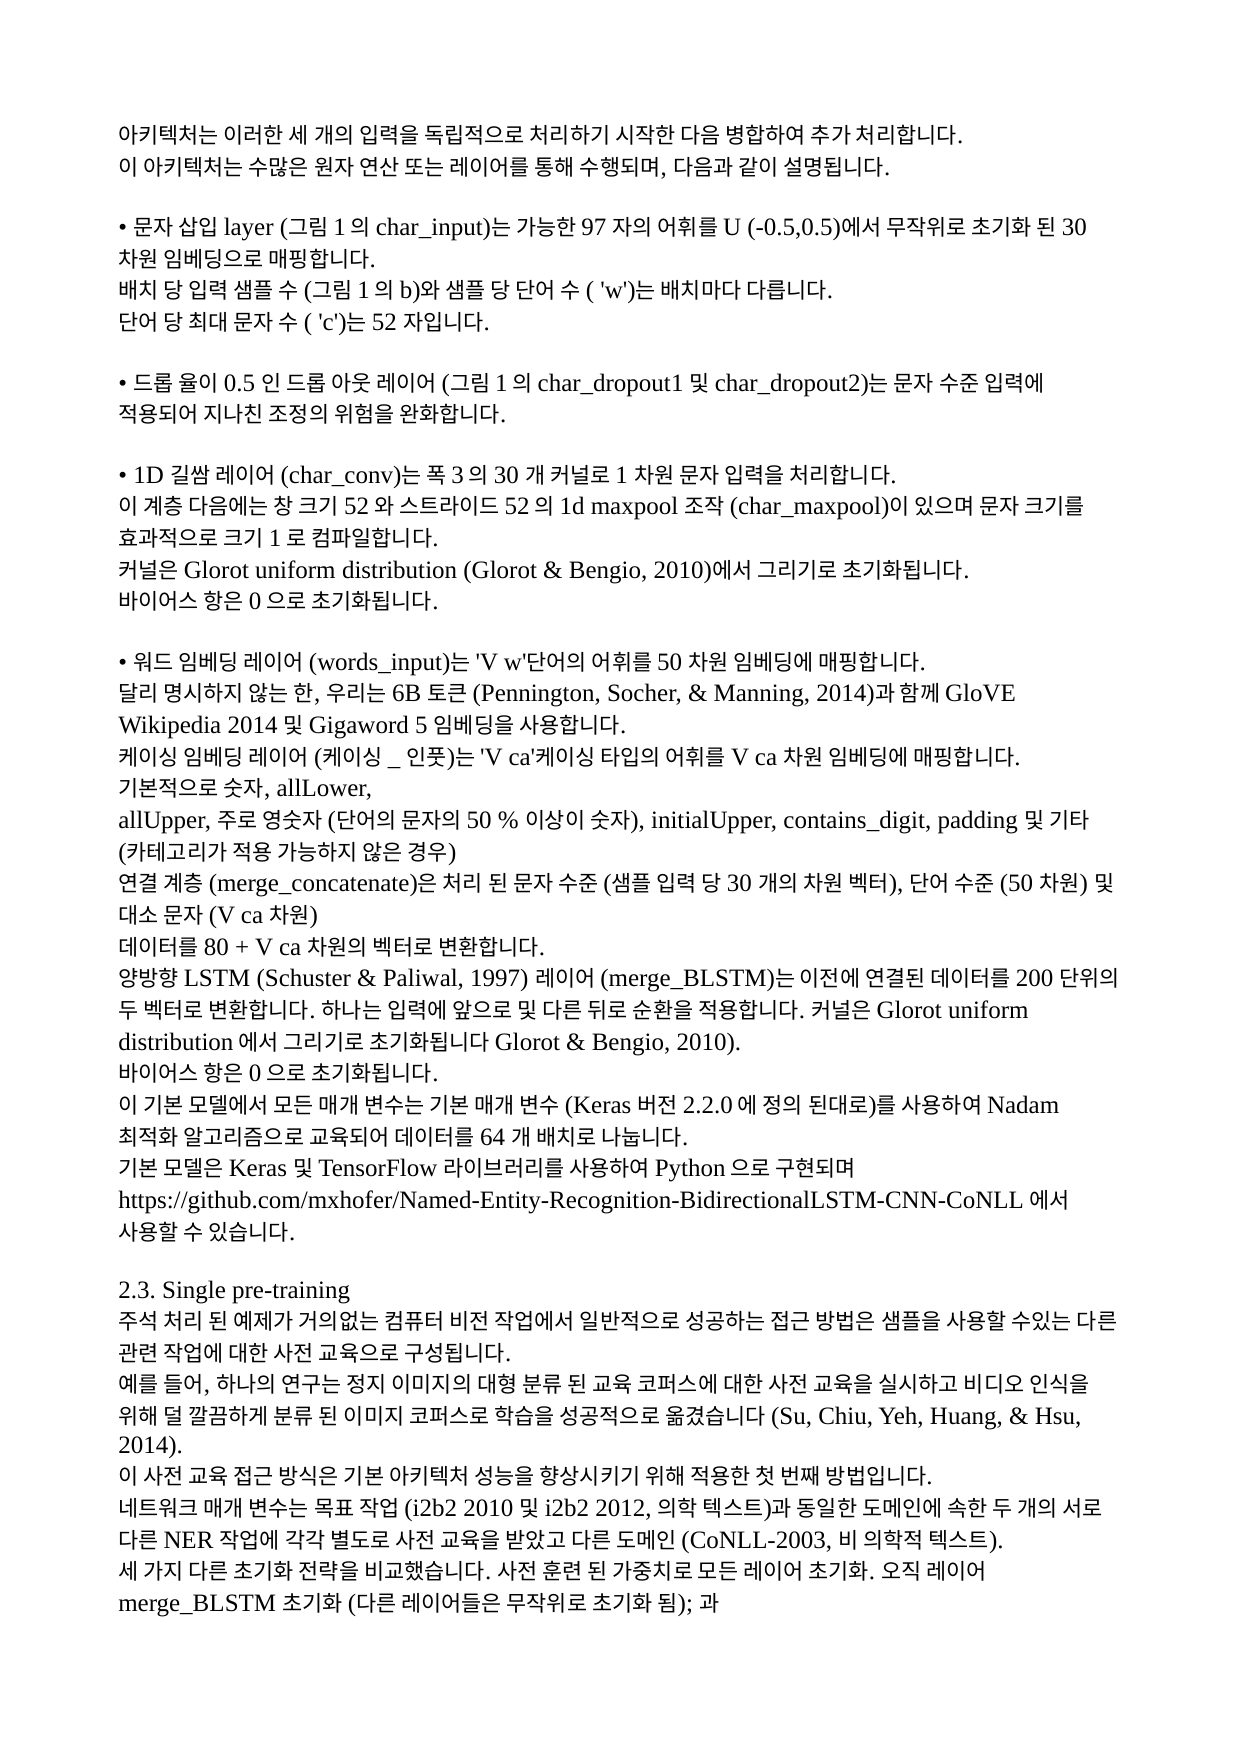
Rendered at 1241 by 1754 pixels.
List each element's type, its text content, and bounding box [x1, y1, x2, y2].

text • 1D 길쌈 레이어 (char_conv)는 폭 3의 30 개 커널로 1 차원 문자 입력을 처리합니다. 이 계층 다음에는 창 크기 52와 스트라이드 52의 1d maxpool 조작 (char_maxpool)이 있으며 문자 크기를 효과적으로 크기 1로 컴파일합니다. 커널은 Glorot uniform distribution (Glorot & Bengio, 2010)에서 그리기로 초기화됩니다. 바이어스 항은 0으로 초기화됩니다. [118, 458, 1122, 616]
text • 문자 삽입 layer (그림 1의 char_input)는 가능한 97 자의 어휘를 U (-0.5,0.5)에서 무작위로 초기화 된 30 차원 임베딩으로 매핑합니다. 배치 당 입력 샘플 수 (그림 1의 b)와 샘플 당 단어 수 ( 'w')는 배치마다 다릅니다. 단어 당 최대 문자 수 ( 'c')는 52 자입니다. [118, 210, 1122, 337]
text • 드롭 율이 0.5 인 드롭 아웃 레이어 (그림 1의 char_dropout1 및 char_dropout2)는 문자 수준 입력에 적용되어 지나친 조정의 위험을 완화합니다. [118, 366, 1122, 429]
text 주석 처리 된 예제가 거의없는 컴퓨터 비전 작업에서 일반적으로 성공하는 접근 방법은 샘플을 사용할 수있는 다른 관련 작업에 대한 사전 교육으로 구성됩니다. 예를 들어, 하나의 연구는 정지 이미지의 대형 분류 된 교육 코퍼스에 대한 사전 교육을 실시하고 비디오 인식을 위해 덜 깔끔하게 분류 된 이미지 코퍼스로 학습을 성공적으로 옮겼습니다 (Su, Chiu, Yeh, Huang, & Hsu, 2014). 이 사전 교육 접근 방식은 기본 아키텍처 성능을 향상시키기 위해 적용한 첫 번째 방법입니다. 네트워크 매개 변수는 목표 작업 (i2b2 2010 및 i2b2 2012, 의학 텍스트)과 동일한 도메인에 속한 두 개의 서로 다른 NER 작업에 각각 별도로 사전 교육을 받았고 다른 도메인 (CoNLL-2003, 비 의학적 텍스트). 세 가지 다른 초기화 전략을 비교했습니다. 사전 훈련 된 가중치로 모든 레이어 초기화. 오직 레이어 merge_BLSTM 초기화 (다른 레이어들은 무작위로 초기화 됨); 과 [118, 1304, 1122, 1618]
text 아키텍처는 이러한 세 개의 입력을 독립적으로 처리하기 시작한 다음 병합하여 추가 처리합니다. 이 아키텍처는 수많은 원자 연산 또는 레이어를 통해 수행되며, 다음과 같이 설명됩니다. [118, 118, 1122, 181]
text 2.3. Single pre-training [118, 1275, 1122, 1304]
text • 워드 임베딩 레이어 (words_input)는 'V w'단어의 어휘를 50 차원 임베딩에 매핑합니다. 달리 명시하지 않는 한, 우리는 6B 토큰 (Pennington, Socher, & Manning, 2014)과 함께 GloVE Wikipedia 2014 및 Gigaword 5 임베딩을 사용합니다. 케이싱 임베딩 레이어 (케이싱 _ 인풋)는 'V ca'케이싱 타입의 어휘를 V ca 차원 임베딩에 매핑합니다. 기본적으로 숫자, allLower, allUpper, 주로 영숫자 (단어의 문자의 50 % 이상이 숫자), initialUpper, contains_digit, padding 및 기타 (카테고리가 적용 가능하지 않은 경우) 연결 계층 (merge_concatenate)은 처리 된 문자 수준 (샘플 입력 당 30 개의 차원 벡터), 단어 수준 (50 차원) 및 대소 문자 (V ca 차원) 데이터를 80 + V ca 차원의 벡터로 변환합니다. 양방향 LSTM (Schuster & Paliwal, 1997) 레이어 (merge_BLSTM)는 이전에 연결된 데이터를 200 단위의 두 벡터로 변환합니다. 하나는 입력에 앞으로 및 다른 뒤로 순환을 적용합니다. 커널은 Glorot uniform distribution에서 그리기로 초기화됩니다 Glorot & Bengio, 2010). 바이어스 항은 0으로 초기화됩니다. 이 기본 모델에서 모든 매개 변수는 기본 매개 변수 (Keras 버전 2.2.0에 정의 된대로)를 사용하여 Nadam 최적화 알고리즘으로 교육되어 데이터를 64 개 배치로 나눕니다. 기본 모델은 Keras 및 TensorFlow 라이브러리를 사용하여 Python으로 구현되며 https://github.com/mxhofer/Named-Entity-Recognition-BidirectionalLSTM-CNN-CoNLL에서 사용할 수 있습니다. [118, 645, 1122, 1246]
